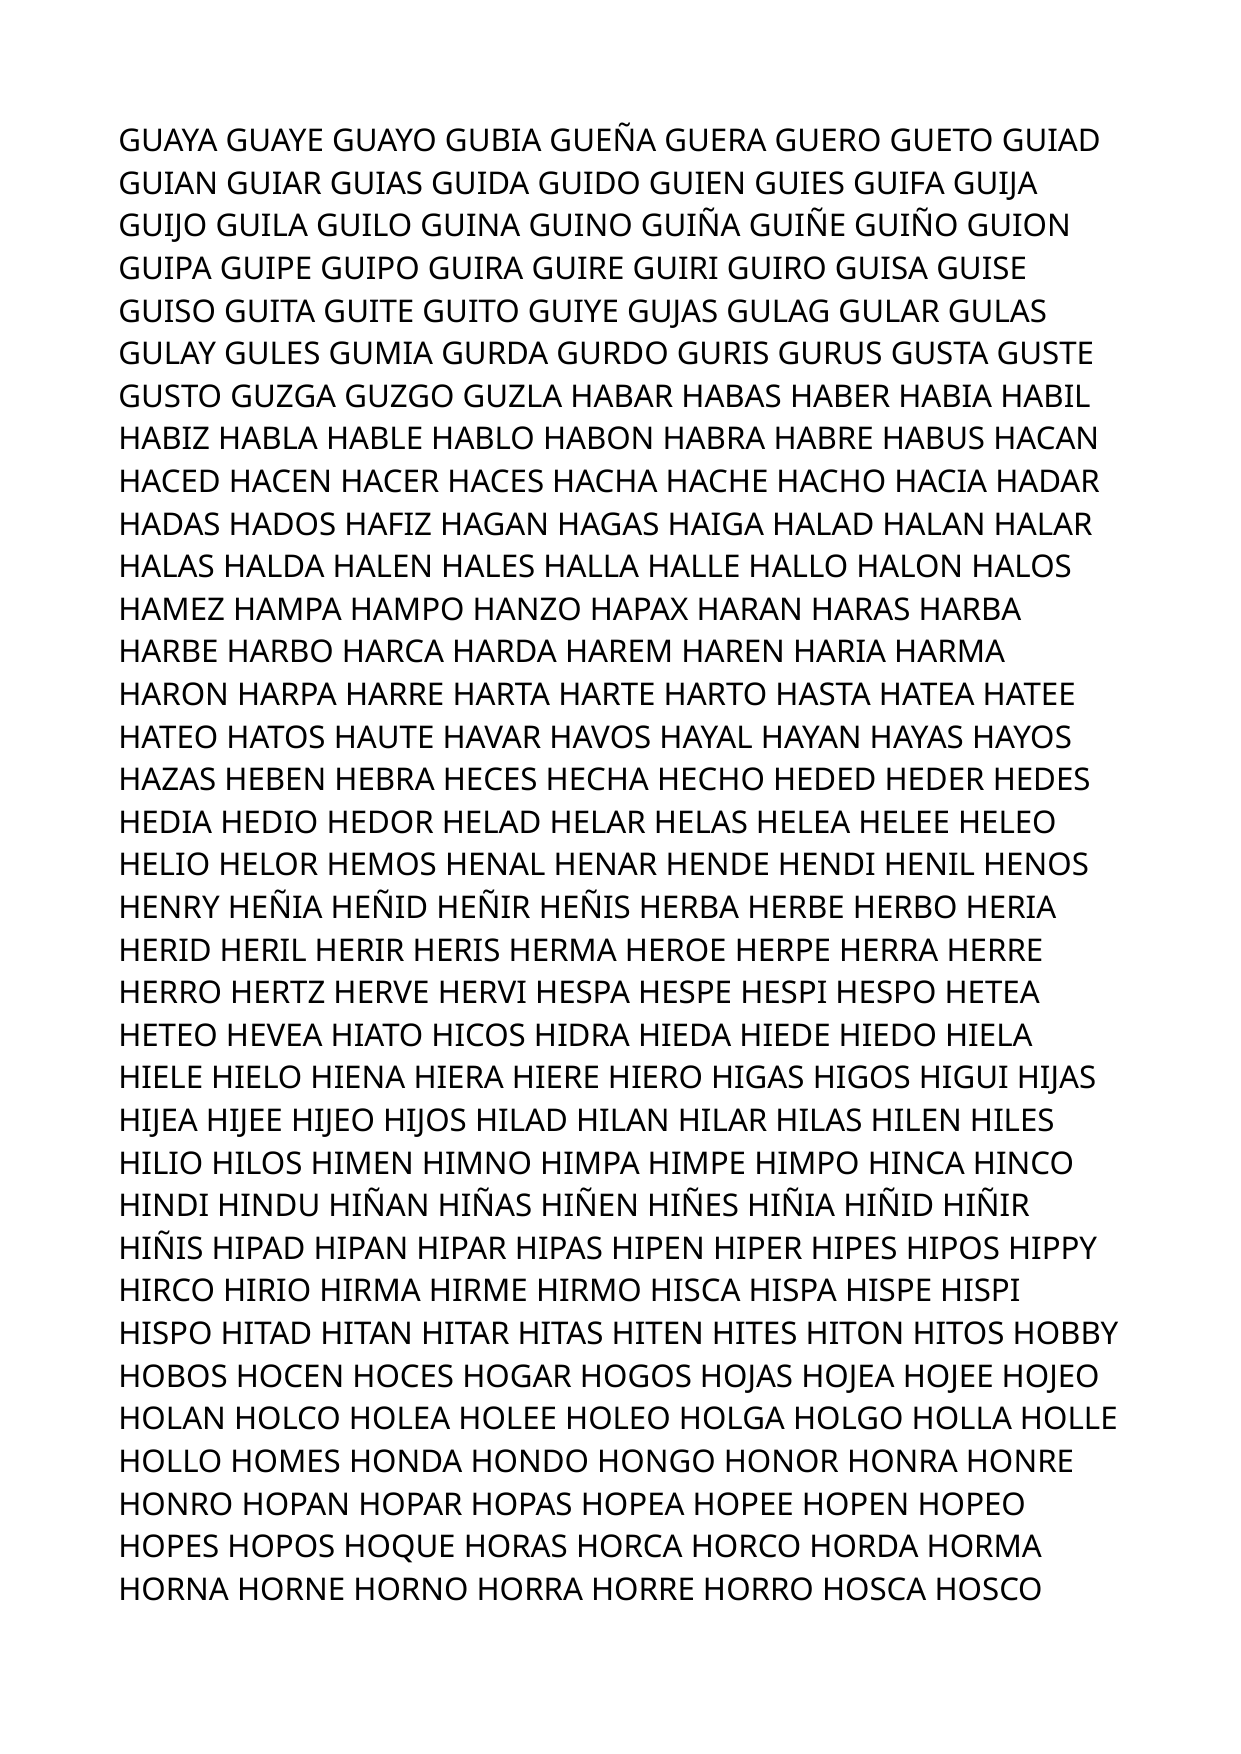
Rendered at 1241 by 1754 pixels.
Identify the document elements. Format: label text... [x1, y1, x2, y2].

text GUAYA GUAYE GUAYO GUBIA GUEÑA GUERA GUERO GUETO GUIAD GUIAN GUIAR GUIAS GUIDA GUIDO GUIEN GUIES GUIFA GUIJA GUIJO GUILA GUILO GUINA GUINO GUIÑA GUIÑE GUIÑO GUION GUIPA GUIPE GUIPO GUIRA GUIRE GUIRI GUIRO GUISA GUISE GUISO GUITA GUITE GUITO GUIYE GUJAS GULAG GULAR GULAS GULAY GULES GUMIA GURDA GURDO GURIS GURUS GUSTA GUSTE GUSTO GUZGA GUZGO GUZLA HABAR HABAS HABER HABIA HABIL HABIZ HABLA HABLE HABLO HABON HABRA HABRE HABUS HACAN HACED HACEN HACER HACES HACHA HACHE HACHO HACIA HADAR HADAS HADOS HAFIZ HAGAN HAGAS HAIGA HALAD HALAN HALAR HALAS HALDA HALEN HALES HALLA HALLE HALLO HALON HALOS HAMEZ HAMPA HAMPO HANZO HAPAX HARAN HARAS HARBA HARBE HARBO HARCA HARDA HAREM HAREN HARIA HARMA HARON HARPA HARRE HARTA HARTE HARTO HASTA HATEA HATEE HATEO HATOS HAUTE HAVAR HAVOS HAYAL HAYAN HAYAS HAYOS HAZAS HEBEN HEBRA HECES HECHA HECHO HEDED HEDER HEDES HEDIA HEDIO HEDOR HELAD HELAR HELAS HELEA HELEE HELEO HELIO HELOR HEMOS HENAL HENAR HENDE HENDI HENIL HENOS HENRY HEÑIA HEÑID HEÑIR HEÑIS HERBA HERBE HERBO HERIA HERID HERIL HERIR HERIS HERMA HEROE HERPE HERRA HERRE HERRO HERTZ HERVE HERVI HESPA HESPE HESPI HESPO HETEA HETEO HEVEA HIATO HICOS HIDRA HIEDA HIEDE HIEDO HIELA HIELE HIELO HIENA HIERA HIERE HIERO HIGAS HIGOS HIGUI HIJAS HIJEA HIJEE HIJEO HIJOS HILAD HILAN HILAR HILAS HILEN HILES HILIO HILOS HIMEN HIMNO HIMPA HIMPE HIMPO HINCA HINCO HINDI HINDU HIÑAN HIÑAS HIÑEN HIÑES HIÑIA HIÑID HIÑIR HIÑIS HIPAD HIPAN HIPAR HIPAS HIPEN HIPER HIPES HIPOS HIPPY HIRCO HIRIO HIRMA HIRME HIRMO HISCA HISPA HISPE HISPI HISPO HITAD HITAN HITAR HITAS HITEN HITES HITON HITOS HOBBY HOBOS HOCEN HOCES HOGAR HOGOS HOJAS HOJEA HOJEE HOJEO HOLAN HOLCO HOLEA HOLEE HOLEO HOLGA HOLGO HOLLA HOLLE HOLLO HOMES HONDA HONDO HONGO HONOR HONRA HONRE HONRO HOPAN HOPAR HOPAS HOPEA HOPEE HOPEN HOPEO HOPES HOPOS HOQUE HORAS HORCA HORCO HORDA HORMA HORNA HORNE HORNO HORRA HORRE HORRO HOSCA HOSCO [118, 118, 1122, 1609]
